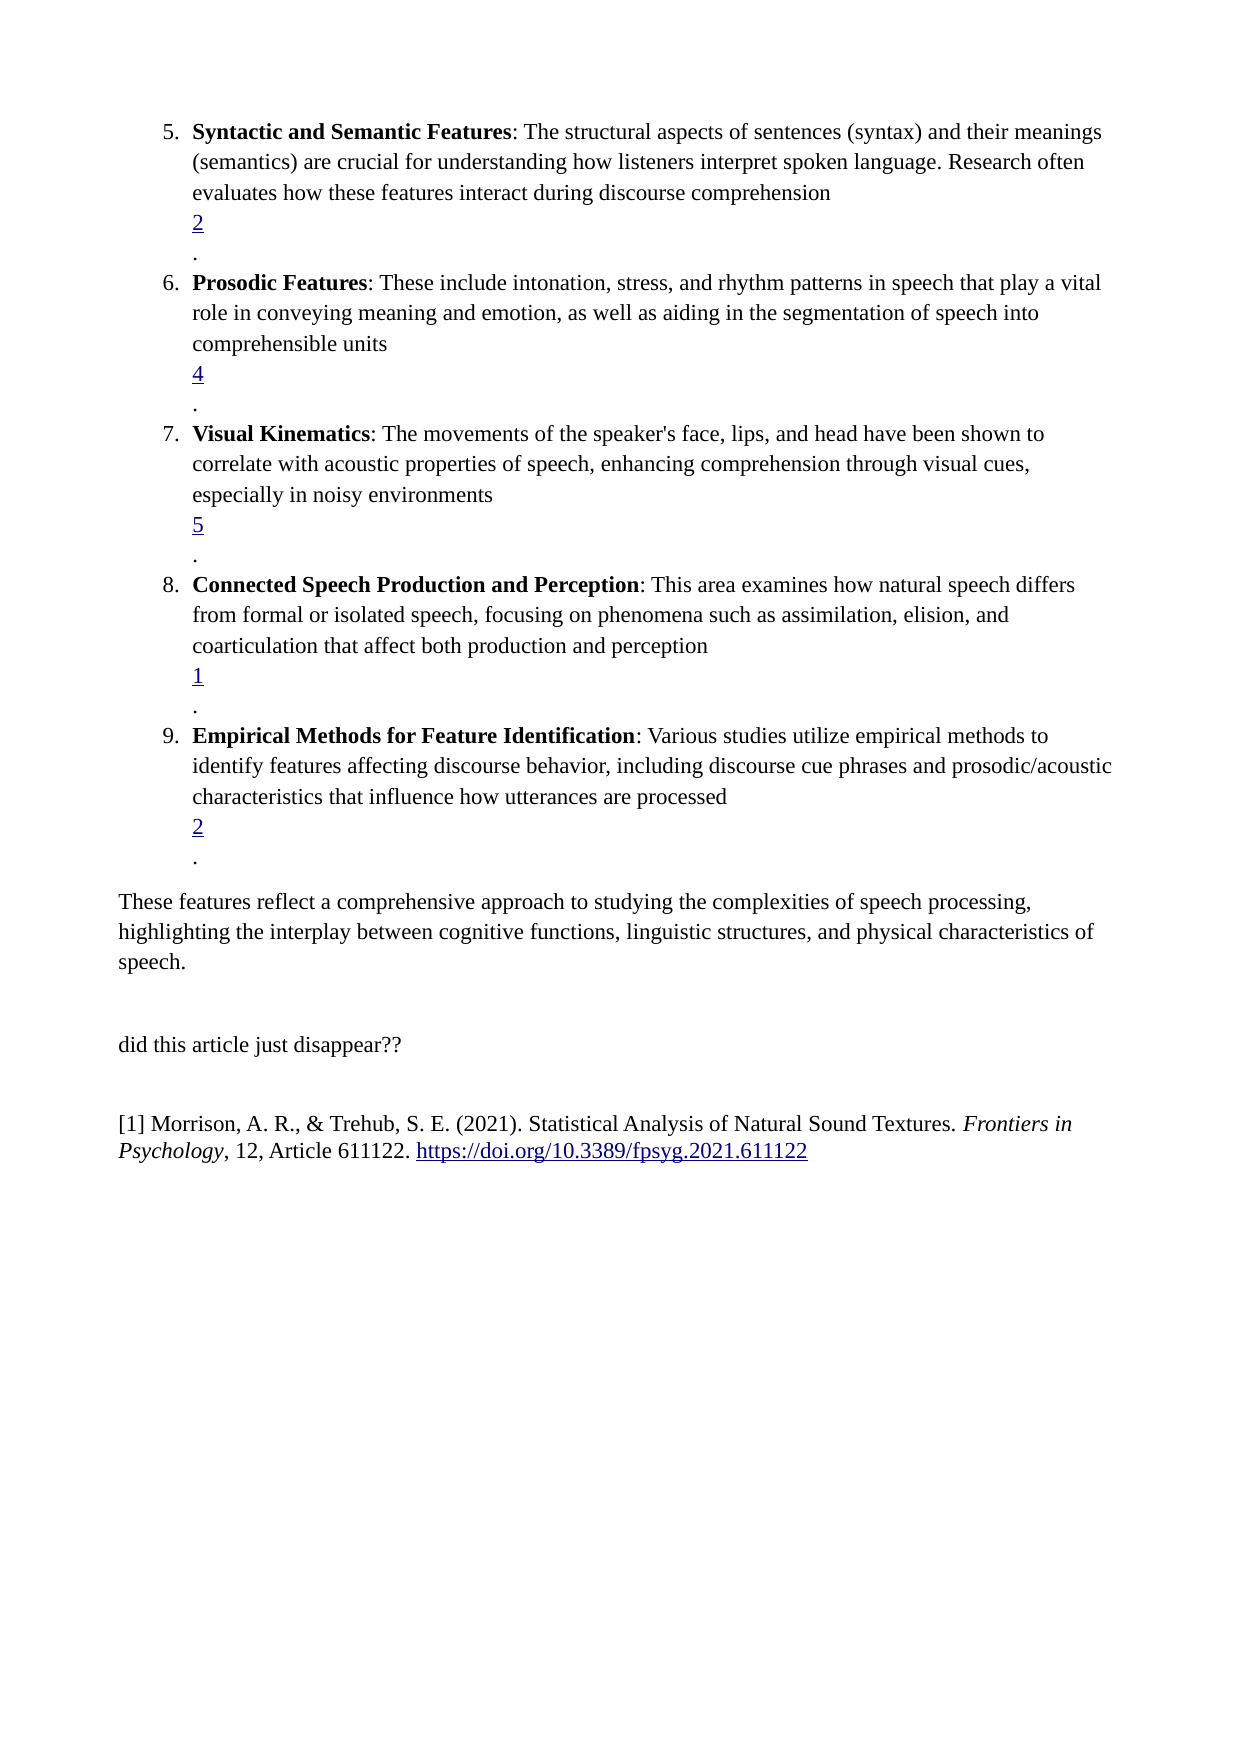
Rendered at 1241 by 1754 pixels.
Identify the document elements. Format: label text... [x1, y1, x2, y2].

list Connected Speech Production and Perception: This area examines how natural speech differs from formal or isolated speech, focusing on phenomena such as assimilation, elision, and coarticulation that affect both production and perception [162, 571, 1122, 658]
list 4 [162, 360, 1122, 386]
list 2 [162, 813, 1122, 839]
list . [162, 541, 1122, 567]
list 5 [162, 511, 1122, 537]
list . [162, 390, 1122, 416]
list . [162, 843, 1122, 869]
list 2 [162, 209, 1122, 235]
list Empirical Methods for Feature Identification: Various studies utilize empirical methods to identify features affecting discourse behavior, including discourse cue phrases and prosodic/acoustic characteristics that influence how utterances are processed [162, 722, 1122, 809]
list Prosodic Features: These include intonation, stress, and rhythm patterns in speech that play a vital role in conveying meaning and emotion, as well as aiding in the segmentation of speech into comprehensible units [162, 269, 1122, 356]
list . [162, 239, 1122, 265]
list . [162, 692, 1122, 718]
list 1 [162, 662, 1122, 688]
list Syntactic and Semantic Features: The structural aspects of sentences (syntax) and their meanings (semantics) are crucial for understanding how listeners interpret spoken language. Research often evaluates how these features interact during discourse comprehension [162, 118, 1122, 205]
text These features reflect a comprehensive approach to studying the complexities of speech processing, highlighting the interplay between cognitive functions, linguistic structures, and physical characteristics of speech. [118, 888, 1122, 975]
text did this article just disappear?? [1] Morrison, A. R., & Trehub, S. E. (2021). Statistical Analysis of Natural Sound Textures. Frontiers in Psychology, 12, Article 611122. https://doi.org/10.3389/fpsyg.2021.611122 [118, 1031, 1122, 1163]
list Visual Kinematics: The movements of the speaker's face, lips, and head have been shown to correlate with acoustic properties of speech, enhancing comprehension through visual cues, especially in noisy environments [162, 420, 1122, 507]
